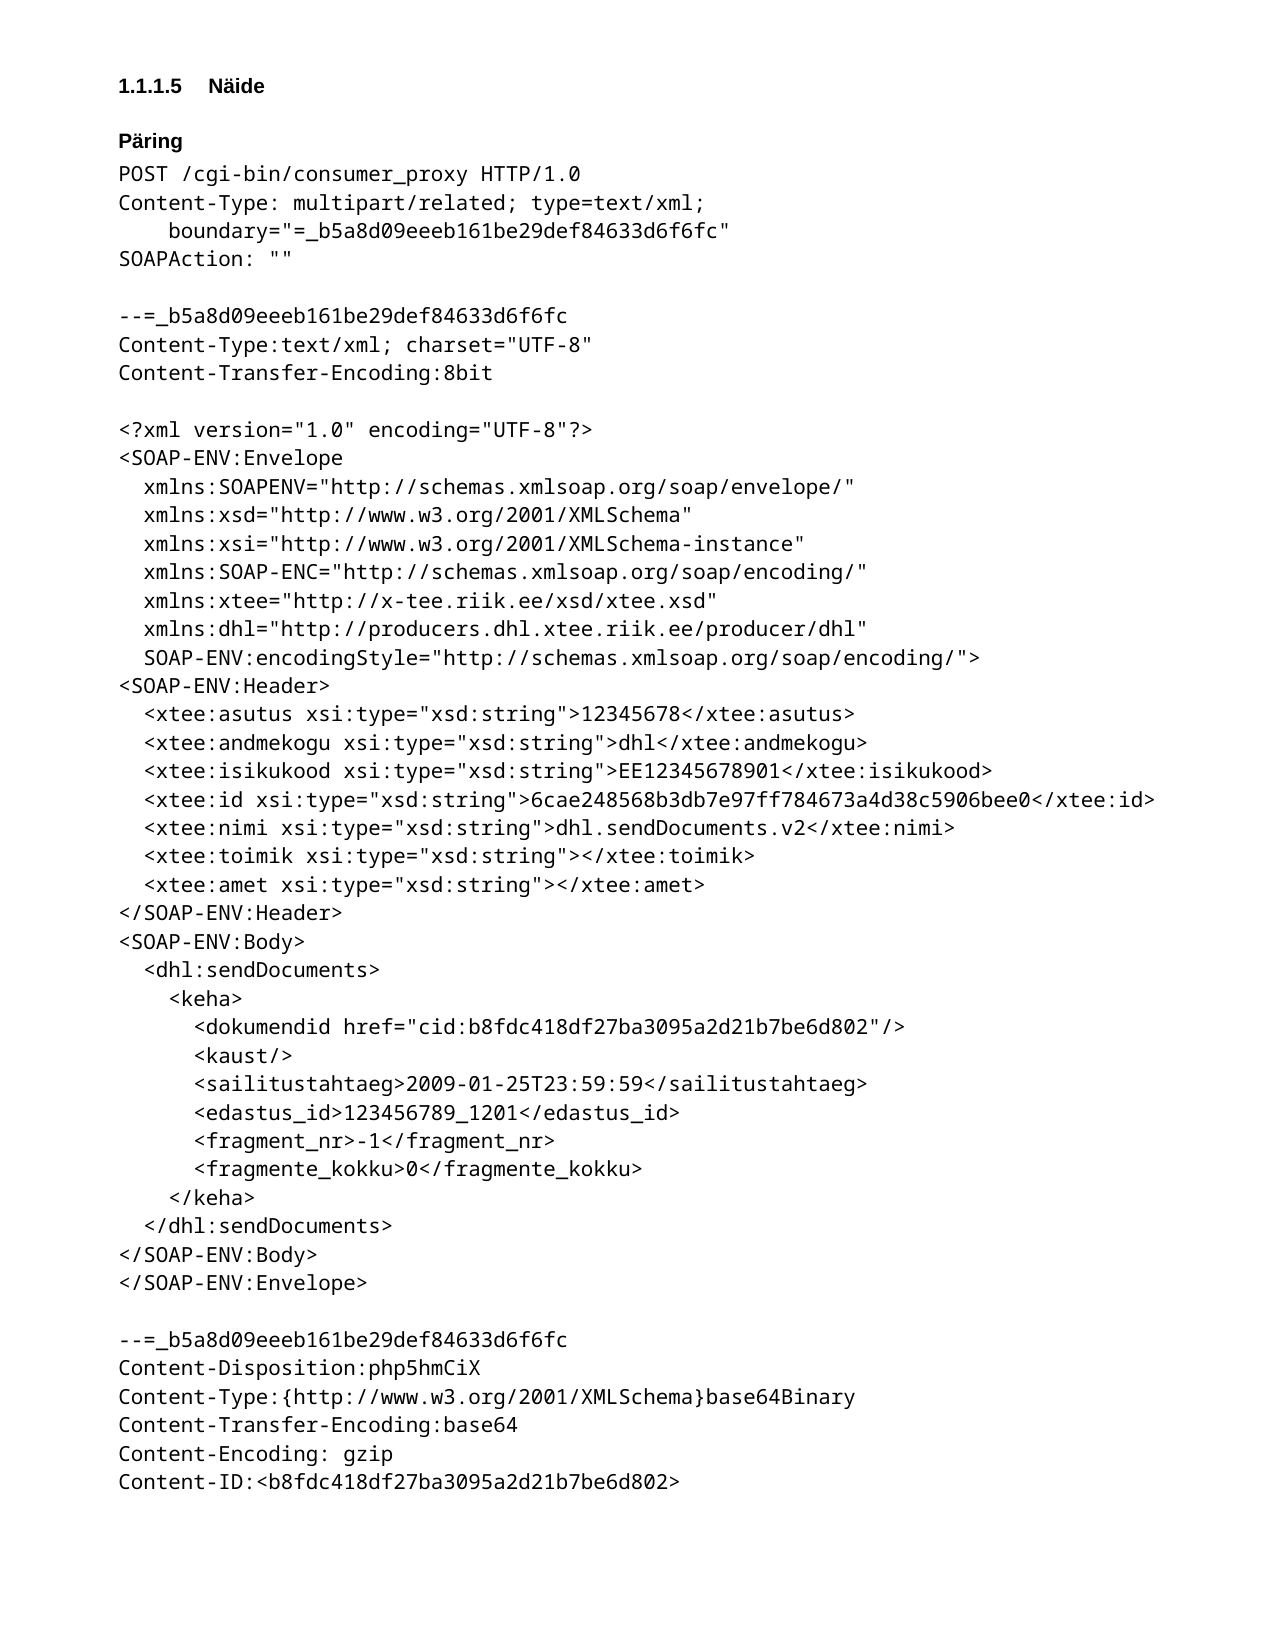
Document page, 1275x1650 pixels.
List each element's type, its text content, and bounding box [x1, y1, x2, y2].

text <edastus_id>123456789_1201</edastus_id> [118, 1098, 1157, 1126]
text <fragment_nr>-1</fragment_nr> [118, 1126, 1157, 1154]
text POST /cgi-bin/consumer_proxy HTTP/1.0 [118, 159, 1157, 188]
text Content-Disposition:php5hmCiX [118, 1353, 1157, 1382]
text boundary="=_b5a8d09eeeb161be29def84633d6f6fc" [118, 216, 1157, 244]
text <?xml version="1.0" encoding="UTF-8"?> [118, 415, 1157, 443]
subtitle Päring [118, 129, 1157, 153]
text SOAPAction: "" [118, 244, 1157, 273]
text xmlns:dhl="http://producers.dhl.xtee.riik.ee/producer/dhl" [118, 614, 1157, 643]
text <xtee:asutus xsi:type="xsd:string">12345678</xtee:asutus> [118, 699, 1157, 728]
text Content-Type:text/xml; charset="UTF-8" [118, 330, 1157, 358]
text <SOAP-ENV:Header> [118, 671, 1157, 699]
text Content-ID:<b8fdc418df27ba3095a2d21b7be6d802> [118, 1467, 1157, 1496]
text xmlns:xsi="http://www.w3.org/2001/XMLSchema-instance" [118, 529, 1157, 557]
text Content-Transfer-Encoding:base64 [118, 1410, 1157, 1439]
text </SOAP-ENV:Body> [118, 1240, 1157, 1268]
text </SOAP-ENV:Envelope> [118, 1268, 1157, 1297]
text xmlns:xsd="http://www.w3.org/2001/XMLSchema" [118, 500, 1157, 529]
text <xtee:id xsi:type="xsd:string">6cae248568b3db7e97ff784673a4d38c5906bee0</xtee:id> [118, 785, 1157, 813]
text <dhl:sendDocuments> [118, 955, 1157, 984]
text xmlns:SOAP-ENC="http://schemas.xmlsoap.org/soap/encoding/" [118, 557, 1157, 586]
text <SOAP-ENV:Body> [118, 927, 1157, 955]
text xmlns:SOAPENV="http://schemas.xmlsoap.org/soap/envelope/" [118, 472, 1157, 500]
text <fragmente_kokku>0</fragmente_kokku> [118, 1154, 1157, 1183]
text Content-Type: multipart/related; type=text/xml; [118, 188, 1157, 216]
text <keha> [118, 984, 1157, 1012]
text Content-Encoding: gzip [118, 1439, 1157, 1467]
text xmlns:xtee="http://x-tee.riik.ee/xsd/xtee.xsd" [118, 586, 1157, 614]
text --=_b5a8d09eeeb161be29def84633d6f6fc [118, 1325, 1157, 1353]
text <kaust/> [118, 1041, 1157, 1069]
text <xtee:isikukood xsi:type="xsd:string">EE12345678901</xtee:isikukood> [118, 756, 1157, 785]
text <sailitustahtaeg>2009-01-25T23:59:59</sailitustahtaeg> [118, 1069, 1157, 1098]
text </dhl:sendDocuments> [118, 1211, 1157, 1240]
text <xtee:andmekogu xsi:type="xsd:string">dhl</xtee:andmekogu> [118, 728, 1157, 756]
text <xtee:toimik xsi:type="xsd:string"></xtee:toimik> [118, 842, 1157, 870]
subtitle Näide [118, 74, 1157, 98]
text <xtee:nimi xsi:type="xsd:string">dhl.sendDocuments.v2</xtee:nimi> [118, 813, 1157, 842]
text <xtee:amet xsi:type="xsd:string"></xtee:amet> [118, 870, 1157, 898]
text </keha> [118, 1183, 1157, 1211]
text </SOAP-ENV:Header> [118, 898, 1157, 927]
text Content-Type:{http://www.w3.org/2001/XMLSchema}base64Binary [118, 1382, 1157, 1410]
text SOAP-ENV:encodingStyle="http://schemas.xmlsoap.org/soap/encoding/"> [118, 643, 1157, 671]
text <dokumendid href="cid:b8fdc418df27ba3095a2d21b7be6d802"/> [118, 1012, 1157, 1041]
text Content-Transfer-Encoding:8bit [118, 358, 1157, 387]
text --=_b5a8d09eeeb161be29def84633d6f6fc [118, 301, 1157, 330]
text <SOAP-ENV:Envelope [118, 443, 1157, 472]
